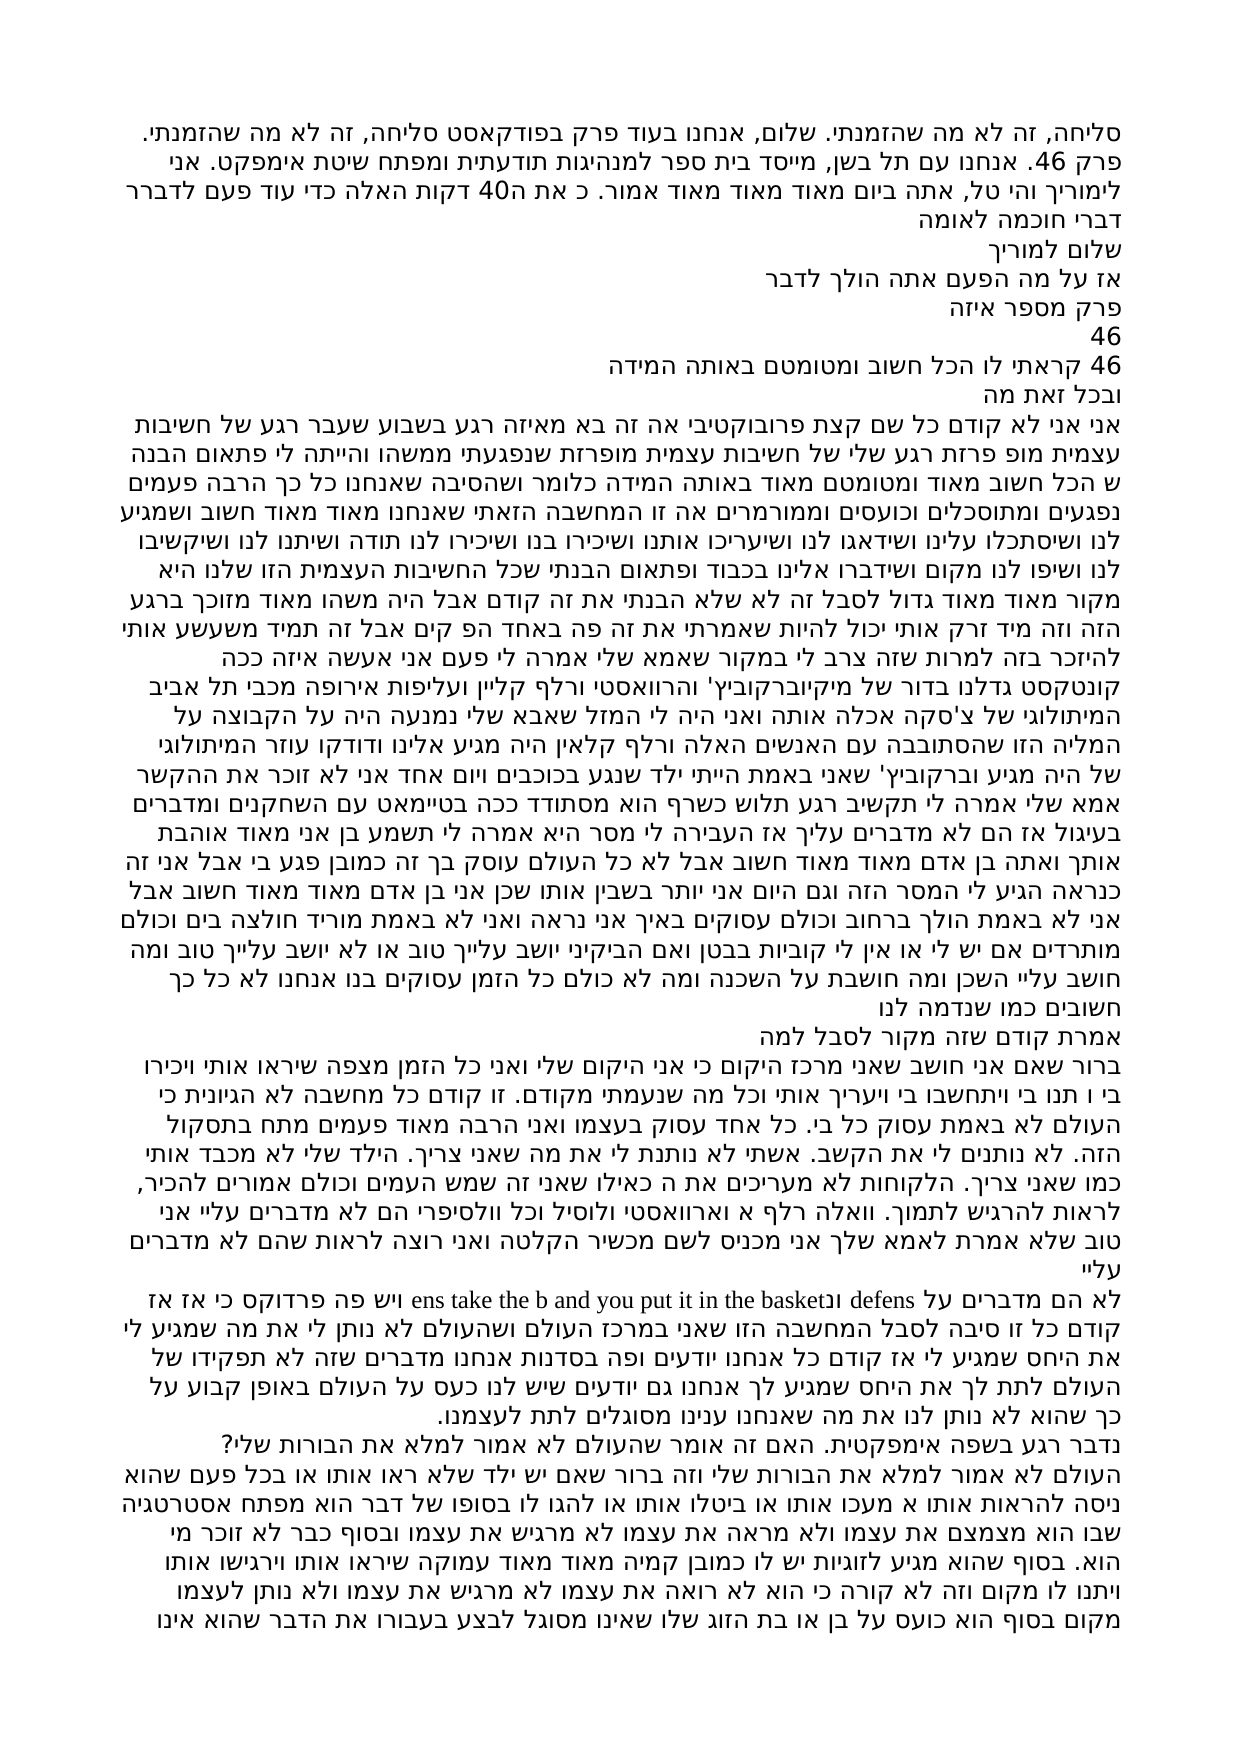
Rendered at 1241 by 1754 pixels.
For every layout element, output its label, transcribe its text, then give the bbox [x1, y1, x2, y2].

text 46 קראתי לו הכל חשוב ומטומטם באותה המידה [118, 351, 1122, 381]
text ובכל זאת מה [118, 381, 1122, 410]
text לא הם מדברים על defens ונens take the b and you put it in the basket ויש פה פרדוקס כי אז אז קודם כל זו סיבה לסבל המחשבה הזו שאני במרכז העולם ושהעולם לא נותן לי את מה שמגיע לי את היחס שמגיע לי אז קודם כל אנחנו יודעים ופה בסדנות אנחנו מדברים שזה לא תפקידו של העולם לתת לך את היחס שמגיע לך אנחנו גם יודעים שיש לנו כעס על העולם באופן קבוע על כך שהוא לא נותן לנו את מה שאנחנו ענינו מסוגלים לתת לעצמנו. [118, 1285, 1122, 1431]
text פרק מספר איזה [118, 293, 1122, 322]
text סליחה, זה לא מה שהזמנתי. שלום, אנחנו בעוד פרק בפודקאסט סליחה, זה לא מה שהזמנתי. פרק 46. אנחנו עם תל בשן, מייסד בית ספר למנהיגות תודעתית ומפתח שיטת אימפקט. אני לימוריך והי טל, אתה ביום מאוד מאוד מאוד אמור. כ את ה40 דקות האלה כדי עוד פעם לדברר דברי חוכמה לאומה [118, 118, 1122, 235]
text נדבר רגע בשפה אימפקטית. האם זה אומר שהעולם לא אמור למלא את הבורות שלי? [118, 1431, 1122, 1460]
text אז על מה הפעם אתה הולך לדבר [118, 264, 1122, 293]
text 46 [118, 322, 1122, 351]
text אני אני לא קודם כל שם קצת פרובוקטיבי אה זה בא מאיזה רגע בשבוע שעבר רגע של חשיבות עצמית מופ פרזת רגע שלי של חשיבות עצמית מופרזת שנפגעתי ממשהו והייתה לי פתאום הבנה ש הכל חשוב מאוד ומטומטם מאוד באותה המידה כלומר ושהסיבה שאנחנו כל כך הרבה פעמים נפגעים ומתוסכלים וכועסים וממורמרים אה זו המחשבה הזאתי שאנחנו מאוד מאוד חשוב ושמגיע לנו ושיסתכלו עלינו ושידאגו לנו ושיעריכו אותנו ושיכירו בנו ושיכירו לנו תודה ושיתנו לנו ושיקשיבו לנו ושיפו לנו מקום ושידברו אלינו בכבוד ופתאום הבנתי שכל החשיבות העצמית הזו שלנו היא מקור מאוד מאוד גדול לסבל זה לא שלא הבנתי את זה קודם אבל היה משהו מאוד מזוכך ברגע הזה וזה מיד זרק אותי יכול להיות שאמרתי את זה פה באחד הפ קים אבל זה תמיד משעשע אותי להיזכר בזה למרות שזה צרב לי במקור שאמא שלי אמרה לי פעם אני אעשה איזה ככה קונטקסט גדלנו בדור של מיקיוברקוביץ' והרוואסטי ורלף קליין ועליפות אירופה מכבי תל אביב המיתולוגי של צ'סקה אכלה אותה ואני היה לי המזל שאבא שלי נמנעה היה על הקבוצה על המליה הזו שהסתובבה עם האנשים האלה ורלף קלאין היה מגיע אלינו ודודקו עוזר המיתולוגי של היה מגיע וברקוביץ' שאני באמת הייתי ילד שנגע בכוכבים ויום אחד אני לא זוכר את ההקשר אמא שלי אמרה לי תקשיב רגע תלוש כשרף הוא מסתודד ככה בטיימאט עם השחקנים ומדברים בעיגול אז הם לא מדברים עליך אז העבירה לי מסר היא אמרה לי תשמע בן אני מאוד אוהבת אותך ואתה בן אדם מאוד מאוד חשוב אבל לא כל העולם עוסק בך זה כמובן פגע בי אבל אני זה כנראה הגיע לי המסר הזה וגם היום אני יותר בשבין אותו שכן אני בן אדם מאוד מאוד חשוב אבל אני לא באמת הולך ברחוב וכולם עסוקים באיך אני נראה ואני לא באמת מוריד חולצה בים וכולם מותרדים אם יש לי או אין לי קוביות בבטן ואם הביקיני יושב עלייך טוב או לא יושב עלייך טוב ומה חושב עליי השכן ומה חושבת על השכנה ומה לא כולם כל הזמן עסוקים בנו אנחנו לא כל כך חשובים כמו שנדמה לנו [118, 410, 1122, 1022]
text אמרת קודם שזה מקור לסבל למה [118, 1022, 1122, 1051]
text ברור שאם אני חושב שאני מרכז היקום כי אני היקום שלי ואני כל הזמן מצפה שיראו אותי ויכירו בי ו תנו בי ויתחשבו בי ויעריך אותי וכל מה שנעמתי מקודם. זו קודם כל מחשבה לא הגיונית כי העולם לא באמת עסוק כל בי. כל אחד עסוק בעצמו ואני הרבה מאוד פעמים מתח בתסקול הזה. לא נותנים לי את הקשב. אשתי לא נותנת לי את מה שאני צריך. הילד שלי לא מכבד אותי כמו שאני צריך. הלקוחות לא מעריכים את ה כאילו שאני זה שמש העמים וכולם אמורים להכיר, לראות להרגיש לתמוך. וואלה רלף א וארוואסטי ולוסיל וכל וולסיפרי הם לא מדברים עליי אני [118, 1051, 1122, 1226]
text שלום למוריך [118, 235, 1122, 264]
text העולם לא אמור למלא את הבורות שלי וזה ברור שאם יש ילד שלא ראו אותו או בכל פעם שהוא ניסה להראות אותו א מעכו אותו או ביטלו אותו או להגו לו בסופו של דבר הוא מפתח אסטרטגיה שבו הוא מצמצם את עצמו ולא מראה את עצמו לא מרגיש את עצמו ובסוף כבר לא זוכר מי הוא. בסוף שהוא מגיע לזוגיות יש לו כמובן קמיה מאוד מאוד עמוקה שיראו אותו וירגישו אותו ויתנו לו מקום וזה לא קורה כי הוא לא רואה את עצמו לא מרגיש את עצמו ולא נותן לעצמו מקום בסוף הוא כועס על בן או בת הזוג שלו שאינו מסוגל לבצע בעבורו את הדבר שהוא אינו [118, 1460, 1122, 1635]
text טוב שלא אמרת לאמא שלך אני מכניס לשם מכשיר הקלטה ואני רוצה לראות שהם לא מדברים עליי [118, 1226, 1122, 1285]
